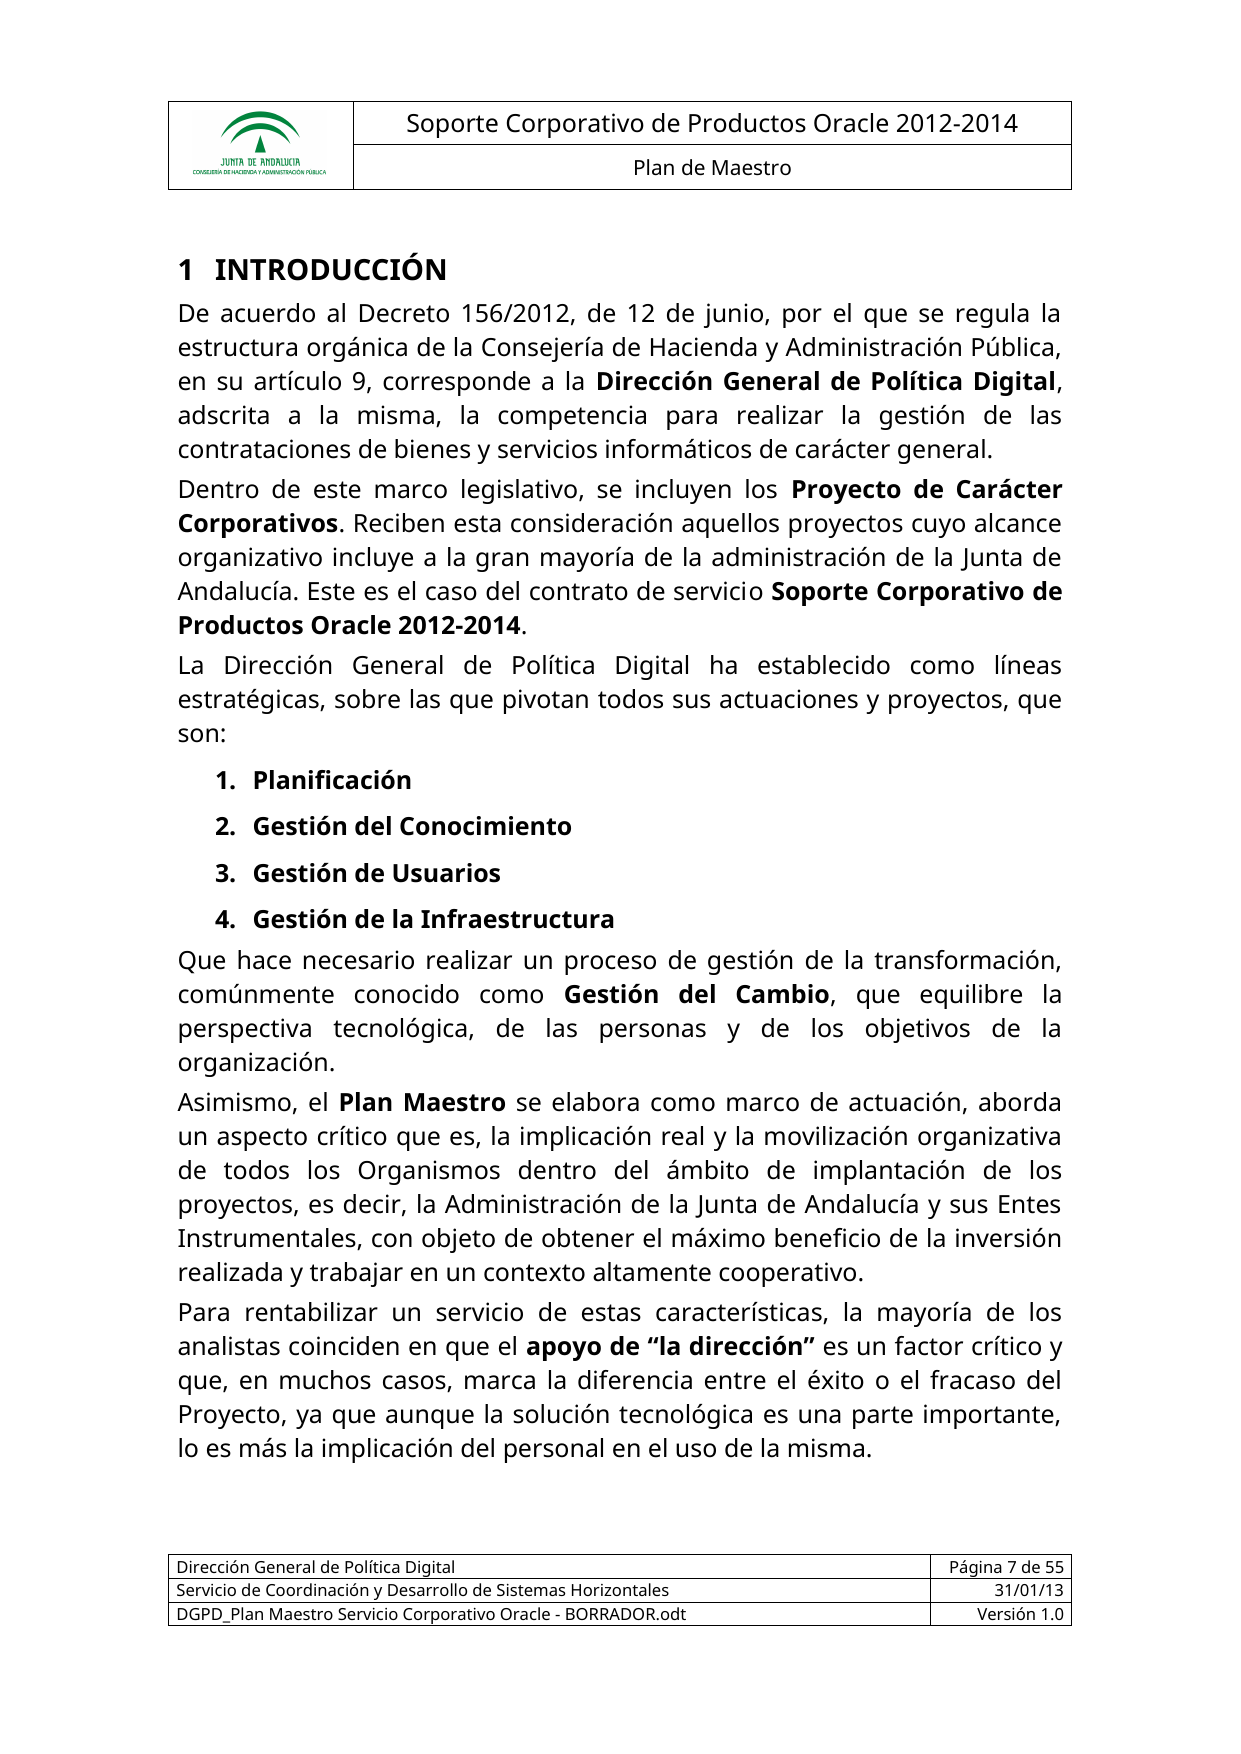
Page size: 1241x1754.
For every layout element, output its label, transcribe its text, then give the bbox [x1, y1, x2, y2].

list Gestión de la Infraestructura [215, 902, 1063, 936]
text Asimismo, el Plan Maestro se elabora como marco de actuación, aborda un aspecto crítico que es, la implicación real y la movilización organizativa de todos los Organismos dentro del ámbito de implantación de los proyectos, es decir, la Administración de la Junta de Andalucía y sus Entes Instrumentales, con objeto de obtener el máximo beneficio de la inversión realizada y trabajar en un contexto altamente cooperativo. [177, 1084, 1063, 1289]
picture [192, 110, 327, 175]
text De acuerdo al Decreto 156/2012, de 12 de junio, por el que se regula la estructura orgánica de la Consejería de Hacienda y Administración Pública, en su artículo 9, corresponde a la Dirección General de Política Digital, adscrita a la misma, la competencia para realizar la gestión de las contrataciones de bienes y servicios informáticos de carácter general. [177, 295, 1063, 466]
list Gestión del Conocimiento [215, 809, 1063, 843]
subtitle Introducción [177, 249, 1063, 289]
text Dentro de este marco legislativo, se incluyen los Proyecto de Carácter Corporativos. Reciben esta consideración aquellos proyectos cuyo alcance organizativo incluye a la gran mayoría de la administración de la Junta de Andalucía. Este es el caso del contrato de servicio Soporte Corporativo de Productos Oracle 2012-2014. [177, 472, 1063, 642]
text La Dirección General de Política Digital ha establecido como líneas estratégicas, sobre las que pivotan todos sus actuaciones y proyectos, que son: [177, 648, 1063, 750]
text Que hace necesario realizar un proceso de gestión de la transformación, comúnmente conocido como Gestión del Cambio, que equilibre la perspectiva tecnológica, de las personas y de los objetivos de la organización. [177, 942, 1063, 1078]
list Planificación [215, 762, 1063, 796]
list Gestión de Usuarios [215, 855, 1063, 889]
text Para rentabilizar un servicio de estas características, la mayoría de los analistas coinciden en que el apoyo de “la dirección” es un factor crítico y que, en muchos casos, marca la diferencia entre el éxito o el fracaso del Proyecto, ya que aunque la solución tecnológica es una parte importante, lo es más la implicación del personal en el uso de la misma. [177, 1295, 1063, 1465]
